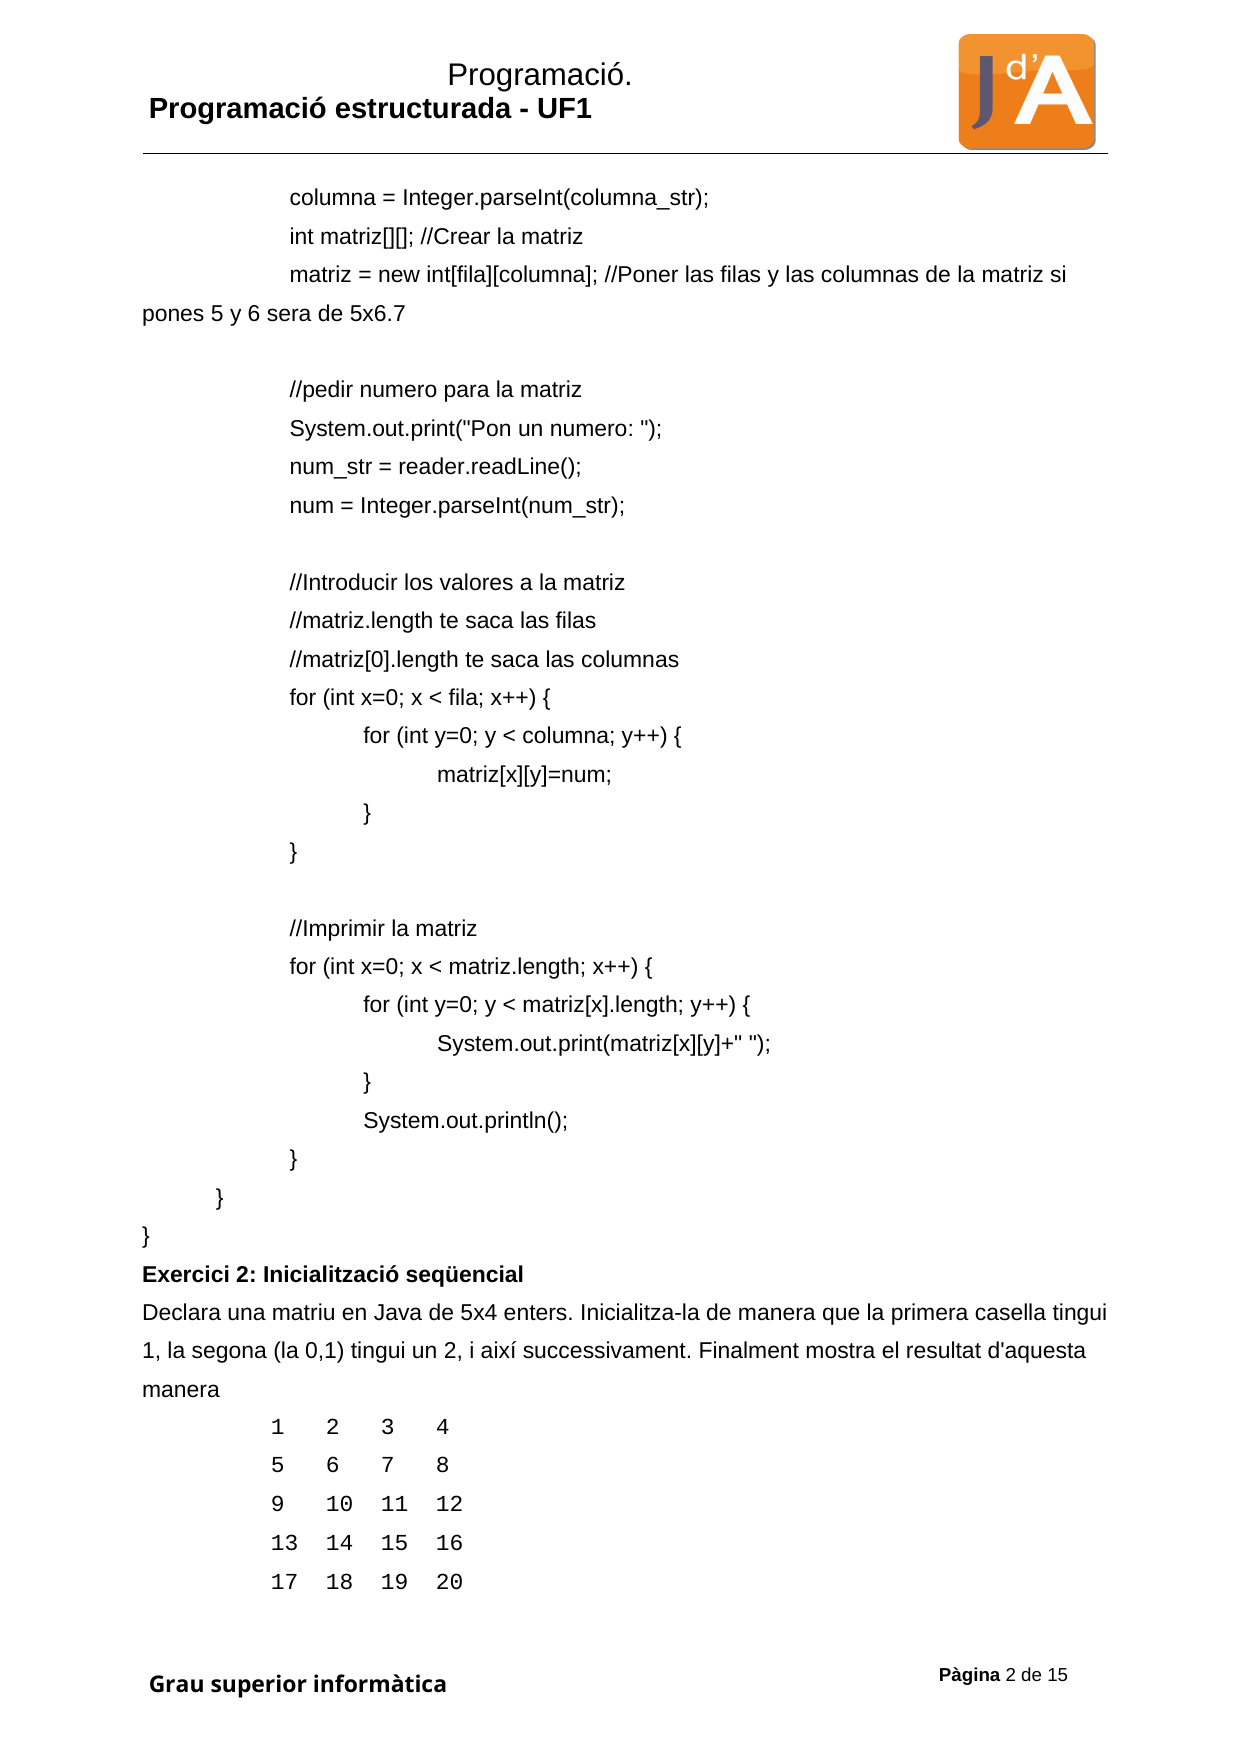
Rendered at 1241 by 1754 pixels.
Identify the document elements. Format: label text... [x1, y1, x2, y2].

text //pedir numero para la matriz [142, 377, 1107, 403]
text System.out.print("Pon un numero: "); [142, 416, 1107, 441]
text System.out.println(); [142, 1107, 1107, 1133]
text for (int x=0; x < fila; x++) { [142, 685, 1107, 710]
text //matriz.length te saca las filas [142, 608, 1107, 633]
text } [142, 1146, 1107, 1172]
text matriz[x][y]=num; [142, 762, 1107, 787]
text } [142, 838, 1107, 864]
text //matriz[0].length te saca las columnas [142, 646, 1107, 672]
text num_str = reader.readLine(); [142, 454, 1107, 480]
text } [142, 1223, 1107, 1248]
text for (int x=0; x < matriz.length; x++) { [142, 954, 1107, 979]
text 1 2 3 4 [216, 1415, 1107, 1441]
picture [958, 34, 1096, 150]
text 9 10 11 12 [216, 1493, 1107, 1519]
text } [142, 800, 1107, 826]
text int matriz[][]; //Crear la matriz [142, 223, 1107, 249]
text System.out.print(matriz[x][y]+" "); [142, 1031, 1107, 1056]
text Exercici 2: Inicialització seqüencial [142, 1261, 1107, 1287]
text 17 18 19 20 [216, 1570, 1107, 1596]
text columna = Integer.parseInt(columna_str); [142, 185, 1107, 211]
text //Imprimir la matriz [142, 915, 1107, 941]
text matriz = new int[fila][columna]; //Poner las filas y las columnas de la matriz si pones 5 y 6 sera de 5x6.7 [142, 262, 1107, 326]
text } [142, 1184, 1107, 1210]
text } [142, 1069, 1107, 1095]
text for (int y=0; y < matriz[x].length; y++) { [142, 992, 1107, 1018]
text Declara una matriu en Java de 5x4 enters. Inicialitza-la de manera que la primera casella tingui 1, la segona (la 0,1) tingui un 2, i així successivament. Finalment mostra el resultat d'aquesta manera [142, 1300, 1107, 1402]
text 13 14 15 16 [216, 1532, 1107, 1557]
text 5 6 7 8 [216, 1454, 1107, 1480]
text for (int y=0; y < columna; y++) { [142, 723, 1107, 749]
text num = Integer.parseInt(num_str); [142, 492, 1107, 518]
text //Introducir los valores a la matriz [142, 569, 1107, 595]
